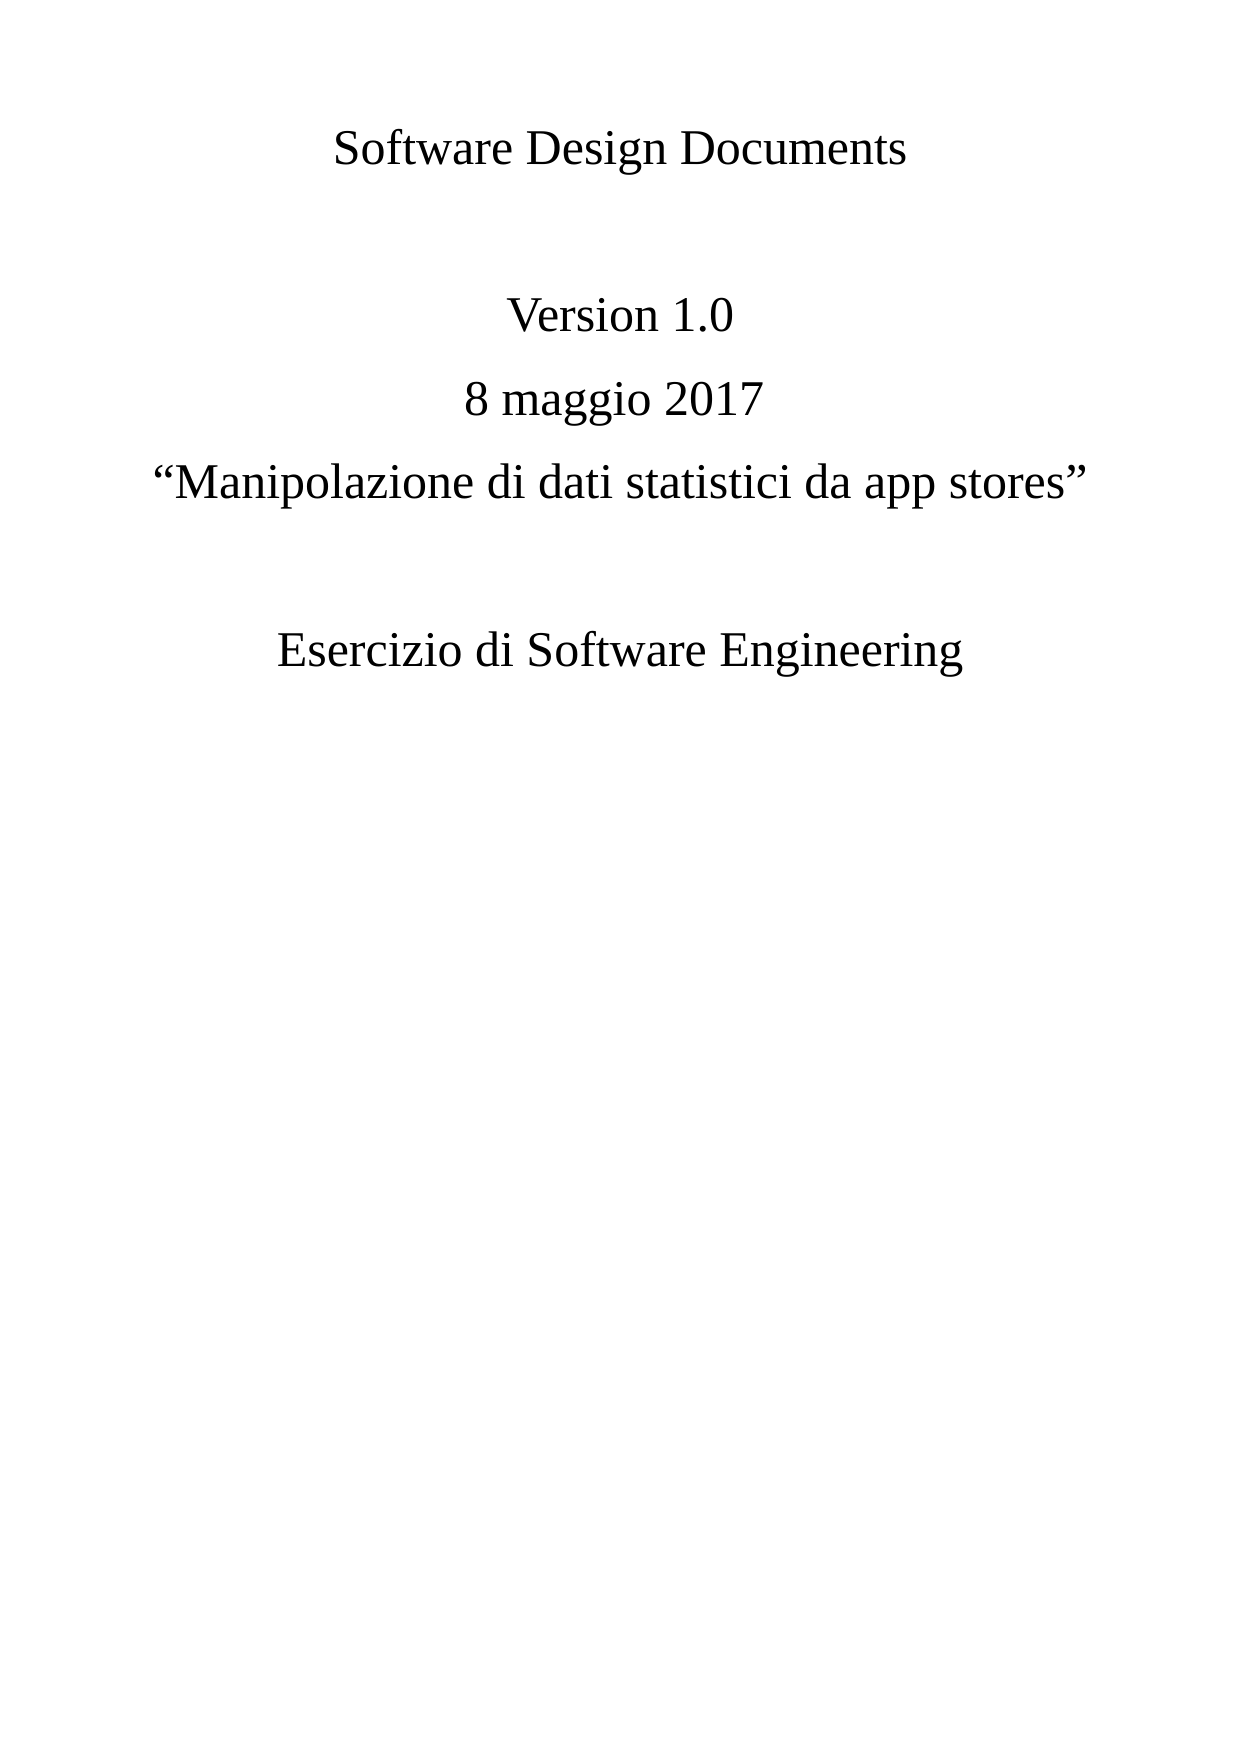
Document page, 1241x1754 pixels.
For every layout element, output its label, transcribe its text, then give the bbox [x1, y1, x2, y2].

text Esercizio di Software Engineering [118, 619, 1122, 677]
text Software Design Documents [118, 118, 1122, 176]
text “Manipolazione di dati statistici da app stores” [118, 452, 1122, 510]
text 8 maggio 2017 [118, 369, 1122, 426]
text Version 1.0 [118, 285, 1122, 343]
